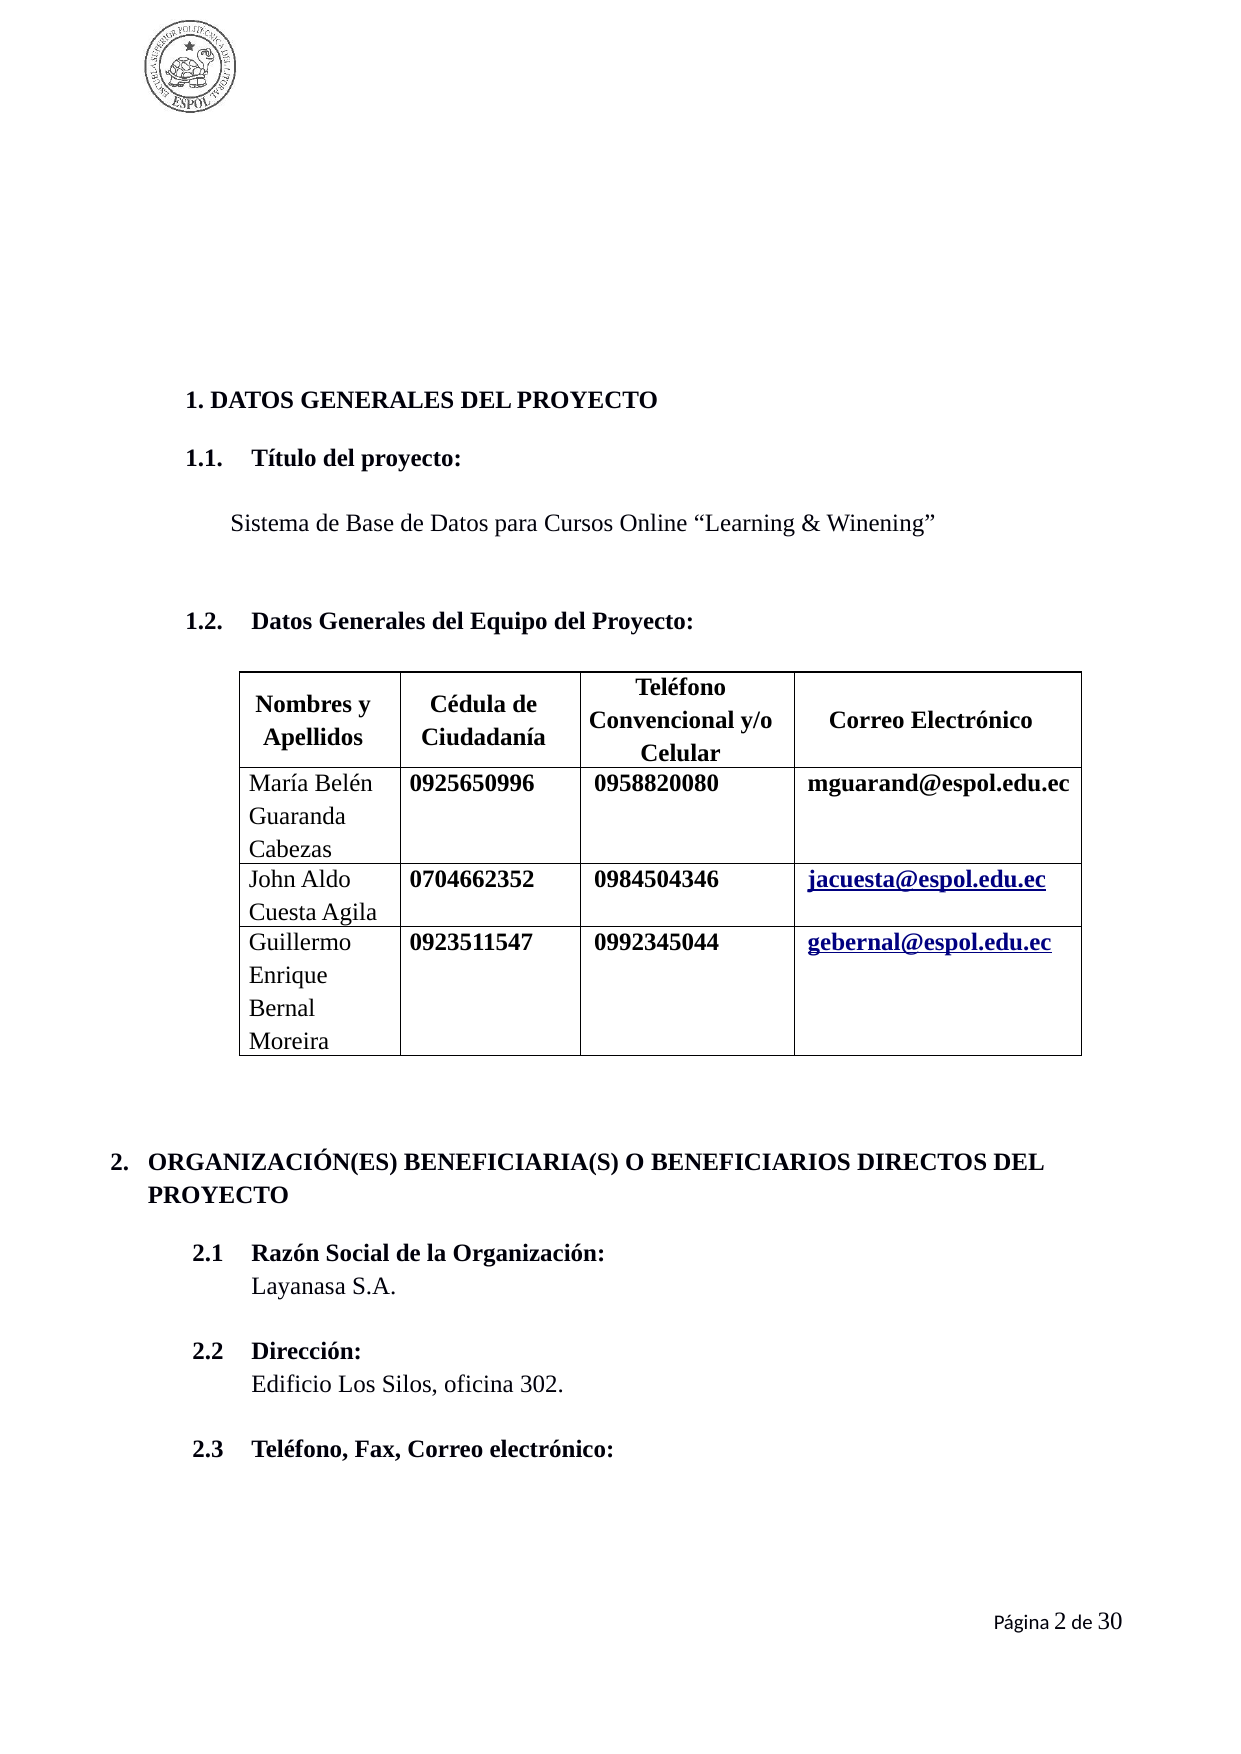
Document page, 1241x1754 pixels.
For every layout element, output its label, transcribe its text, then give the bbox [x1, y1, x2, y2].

list Razón Social de la Organización: [192, 1238, 1122, 1267]
list Datos Generales del Equipo del Proyecto: [185, 606, 1122, 635]
table_cell María Belén Guaranda Cabezas [240, 768, 400, 863]
table_cell 0923511547 [401, 927, 580, 1055]
text Layanasa S.A. [251, 1271, 1122, 1300]
list Dirección: [192, 1336, 1122, 1365]
table_cell gebernal@espol.edu.ec [795, 927, 1081, 1055]
list Teléfono, Fax, Correo electrónico: [192, 1434, 1122, 1463]
table_cell 0925650996 [401, 768, 580, 863]
text Sistema de Base de Datos para Cursos Online “Learning & Winening” [230, 508, 1122, 537]
table_cell 0958820080 [581, 768, 794, 863]
subtitle 1. DATOS GENERALES DEL PROYECTO [185, 385, 1122, 413]
table_header Nombres y Apellidos [240, 673, 400, 767]
picture [142, 19, 238, 114]
table_cell jacuesta@espol.edu.ec [795, 864, 1081, 926]
table_cell mguarand@espol.edu.ec [795, 768, 1081, 863]
table_header Cédula de Ciudadanía [401, 673, 580, 767]
table_cell Guillermo Enrique Bernal Moreira [240, 927, 400, 1055]
list Título del proyecto: [185, 443, 1122, 472]
table_cell 0984504346 [581, 864, 794, 926]
table_cell 0704662352 [401, 864, 580, 926]
table_header Correo Electrónico [795, 673, 1081, 767]
table_cell 0992345044 [581, 927, 794, 1055]
list ORGANIZACIÓN(ES) BENEFICIARIA(S) O BENEFICIARIOS DIRECTOS DEL PROYECTO [110, 1147, 1122, 1209]
table_cell John Aldo Cuesta Agila [240, 864, 400, 926]
table_header Teléfono Convencional y/o Celular [581, 673, 794, 767]
text Edificio Los Silos, oficina 302. [251, 1369, 1122, 1398]
